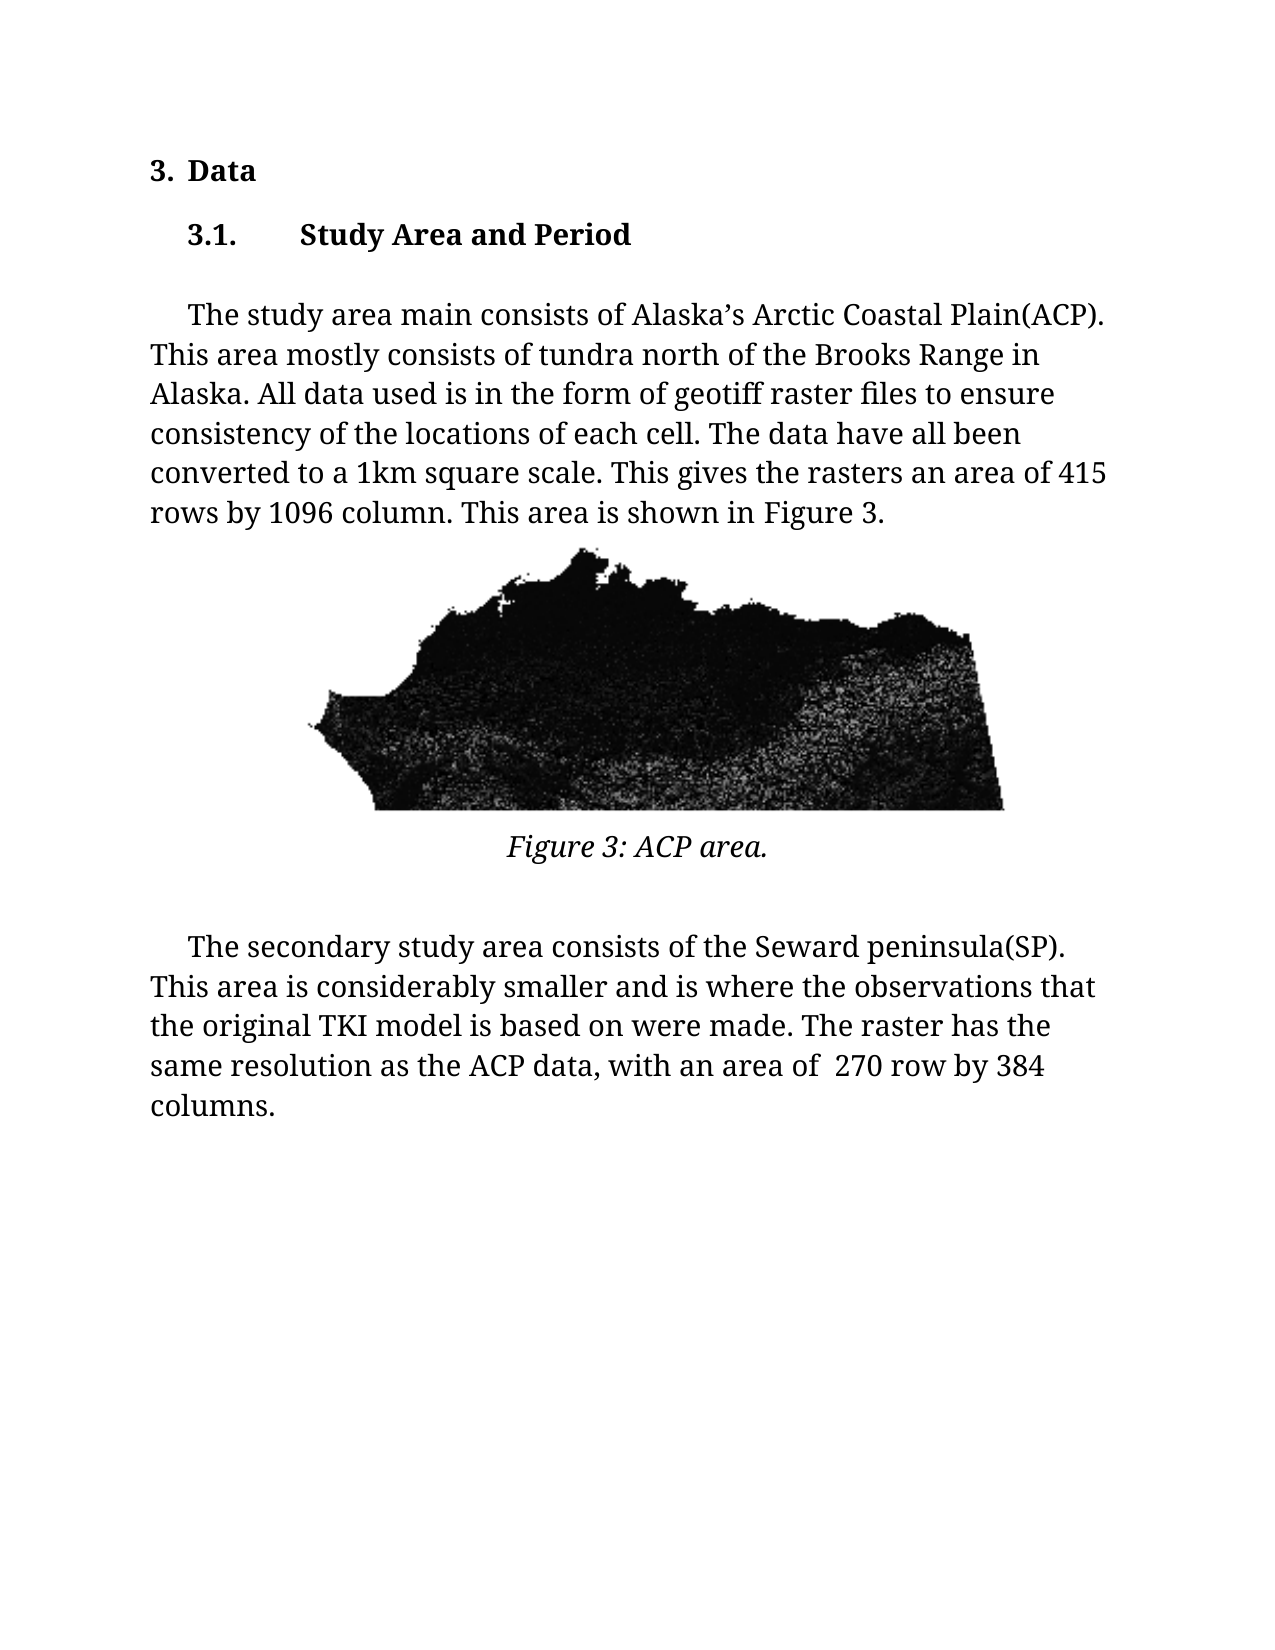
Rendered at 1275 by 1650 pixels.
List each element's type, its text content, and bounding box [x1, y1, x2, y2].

subtitle Data [150, 150, 1125, 190]
text The secondary study area consists of the Seward peninsula(SP). This area is considerably smaller and is where the observations that the original TKI model is based on were made. The raster has the same resolution as the ACP data, with an area of 270 row by 384 columns. [150, 926, 1125, 1124]
picture [292, 532, 1020, 826]
text Figure 3: ACP area. [150, 826, 1125, 866]
subtitle Study Area and Period [187, 215, 1125, 254]
text The study area main consists of Alaska’s Arctic Coastal Plain(ACP). This area mostly consists of tundra north of the Brooks Range in Alaska. All data used is in the form of geotiff raster files to ensure consistency of the locations of each cell. The data have all been converted to a 1km square scale. This gives the rasters an area of 415 rows by 1096 column. This area is shown in Figure 3. [150, 294, 1125, 532]
